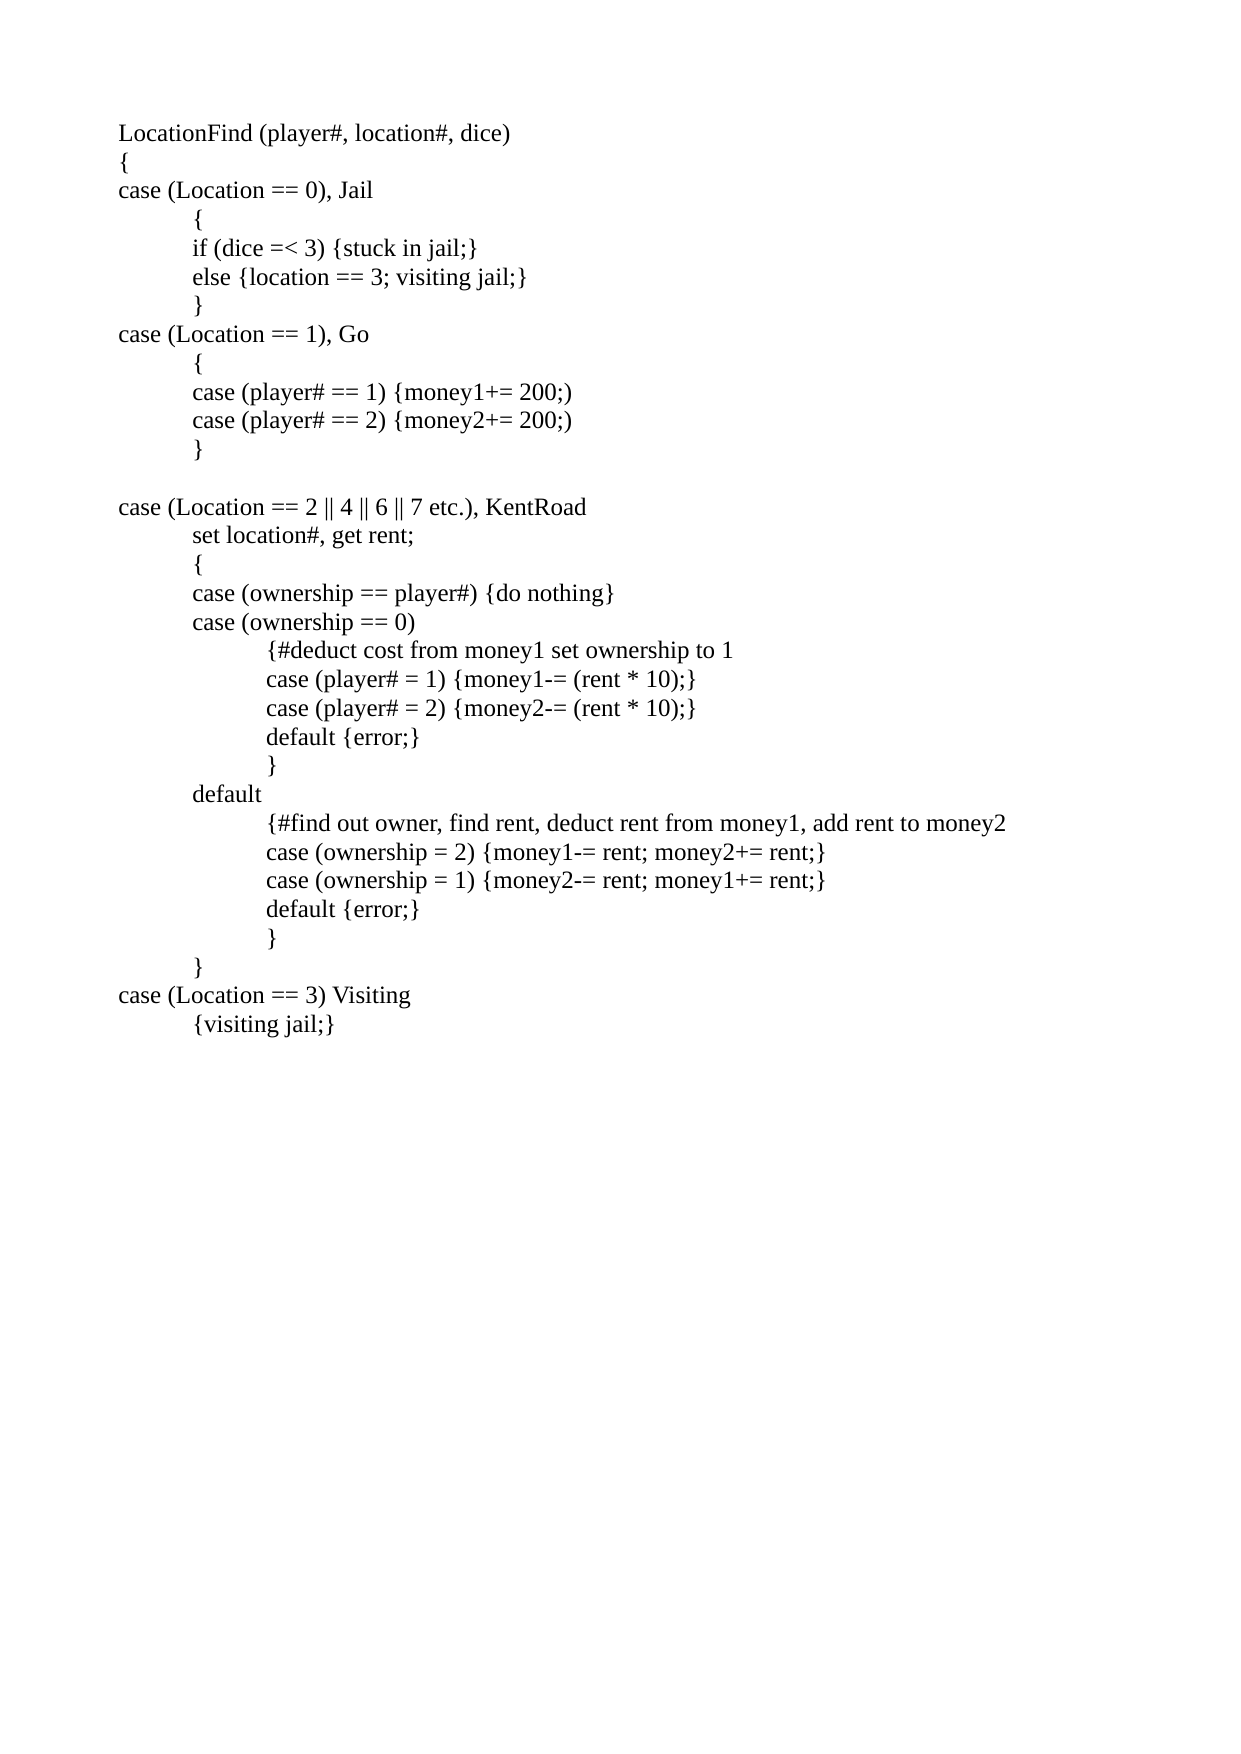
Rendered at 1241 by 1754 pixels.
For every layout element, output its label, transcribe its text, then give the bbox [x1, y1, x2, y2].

text case (ownership == 0) [118, 607, 1122, 636]
text {visiting jail;} [118, 1009, 1122, 1038]
text case (player# == 2) {money2+= 200;) [118, 406, 1122, 434]
text LocationFind (player#, location#, dice) [118, 118, 1122, 147]
text } [118, 434, 1122, 463]
text } [118, 291, 1122, 319]
text set location#, get rent; [118, 521, 1122, 549]
text } [118, 751, 1122, 779]
text { [118, 549, 1122, 578]
text else {location == 3; visiting jail;} [118, 262, 1122, 291]
text case (ownership = 2) {money1-= rent; money2+= rent;} [118, 837, 1122, 866]
text case (player# = 1) {money1-= (rent * 10);} [118, 664, 1122, 693]
text case (Location == 0), Jail [118, 176, 1122, 204]
text } [118, 923, 1122, 952]
text case (Location == 2 || 4 || 6 || 7 etc.), KentRoad [118, 492, 1122, 521]
text {#deduct cost from money1 set ownership to 1 [118, 636, 1122, 664]
text case (player# == 1) {money1+= 200;) [118, 377, 1122, 406]
text default [118, 779, 1122, 808]
text {#find out owner, find rent, deduct rent from money1, add rent to money2 [118, 808, 1122, 837]
text case (Location == 1), Go [118, 319, 1122, 348]
text default {error;} [118, 722, 1122, 751]
text { [118, 348, 1122, 377]
text default {error;} [118, 894, 1122, 923]
text case (Location == 3) Visiting [118, 981, 1122, 1009]
text case (ownership = 1) {money2-= rent; money1+= rent;} [118, 866, 1122, 894]
text { [118, 204, 1122, 233]
text { [118, 147, 1122, 176]
text } [118, 952, 1122, 981]
text if (dice =< 3) {stuck in jail;} [118, 233, 1122, 262]
text case (ownership == player#) {do nothing} [118, 578, 1122, 607]
text case (player# = 2) {money2-= (rent * 10);} [118, 693, 1122, 722]
